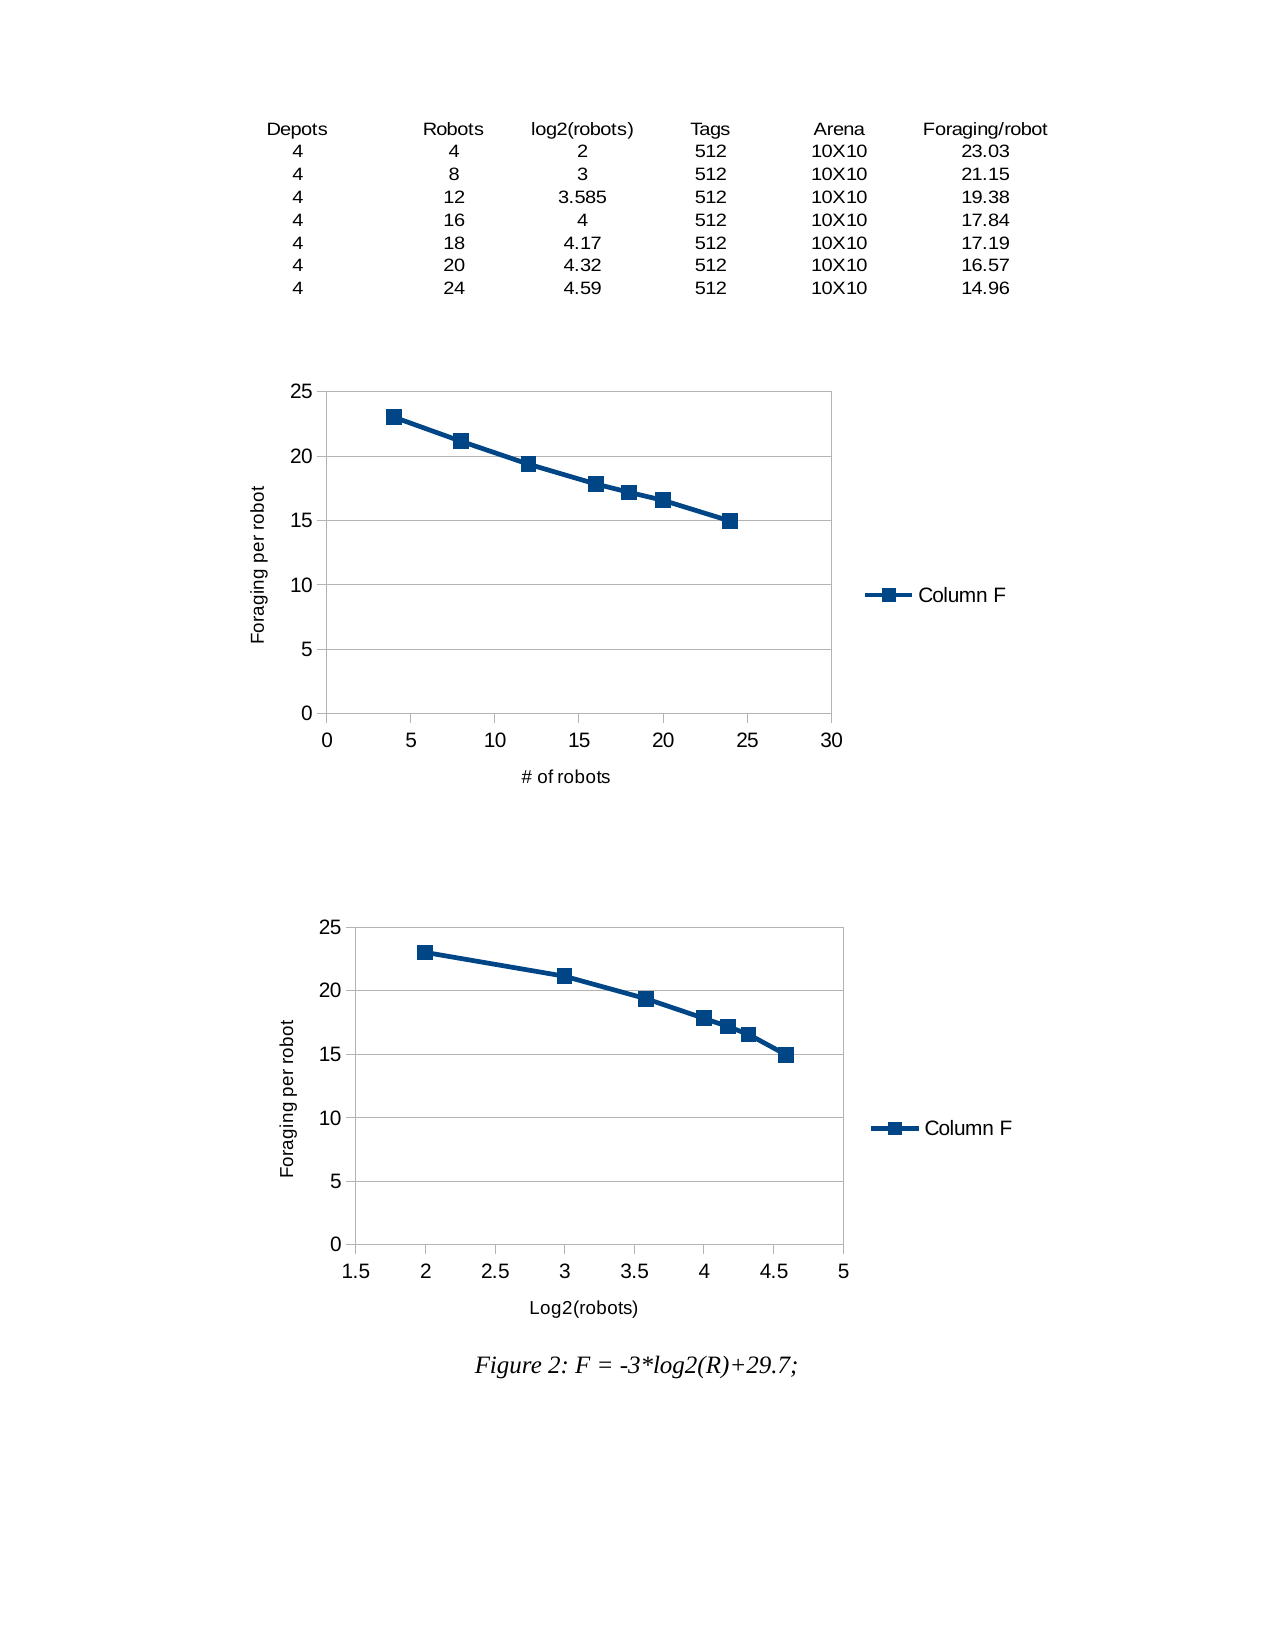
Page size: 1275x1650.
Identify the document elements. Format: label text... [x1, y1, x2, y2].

text Figure 2: F = -3*log2(R)+29.7; [243, 1350, 1032, 1379]
